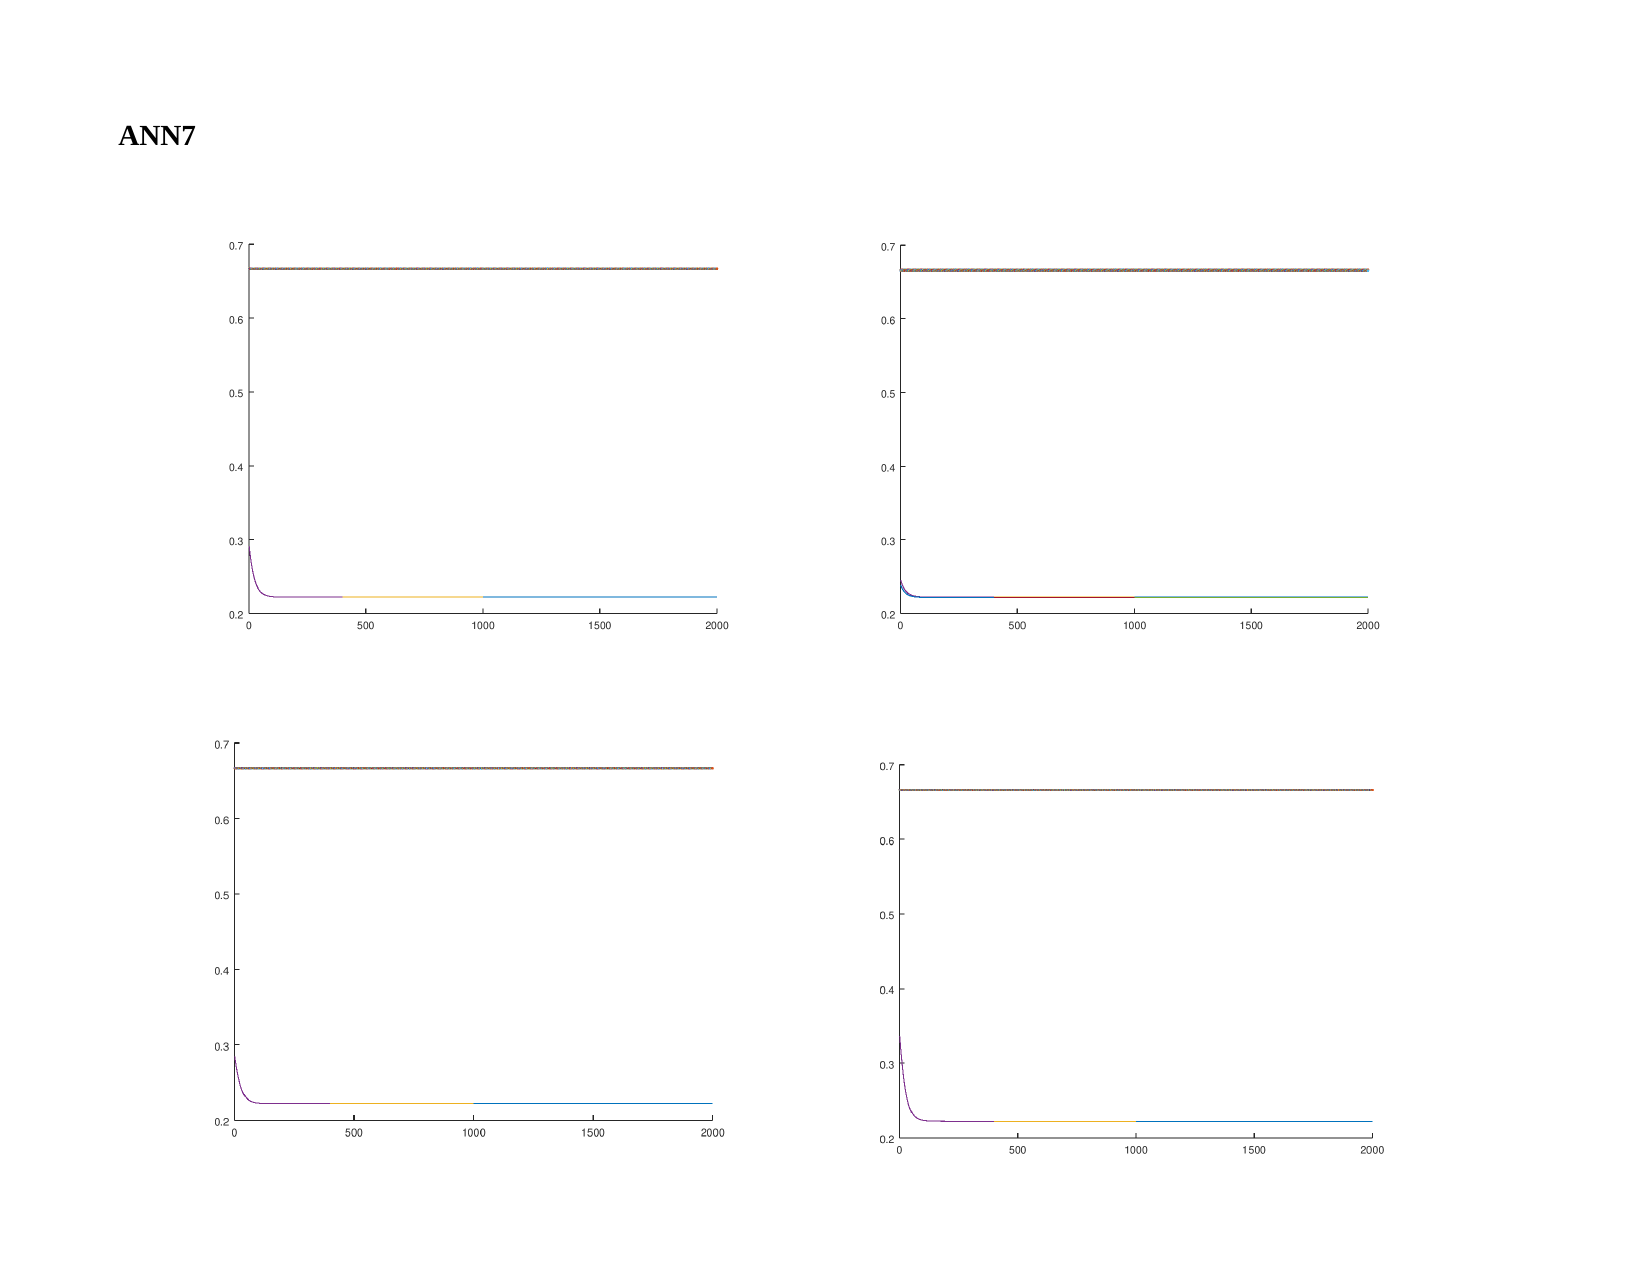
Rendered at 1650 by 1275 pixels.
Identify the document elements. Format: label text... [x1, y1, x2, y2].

picture [820, 730, 1430, 1188]
picture [822, 211, 1425, 663]
picture [154, 708, 771, 1171]
text ANN7 [118, 118, 1532, 152]
picture [170, 210, 774, 663]
